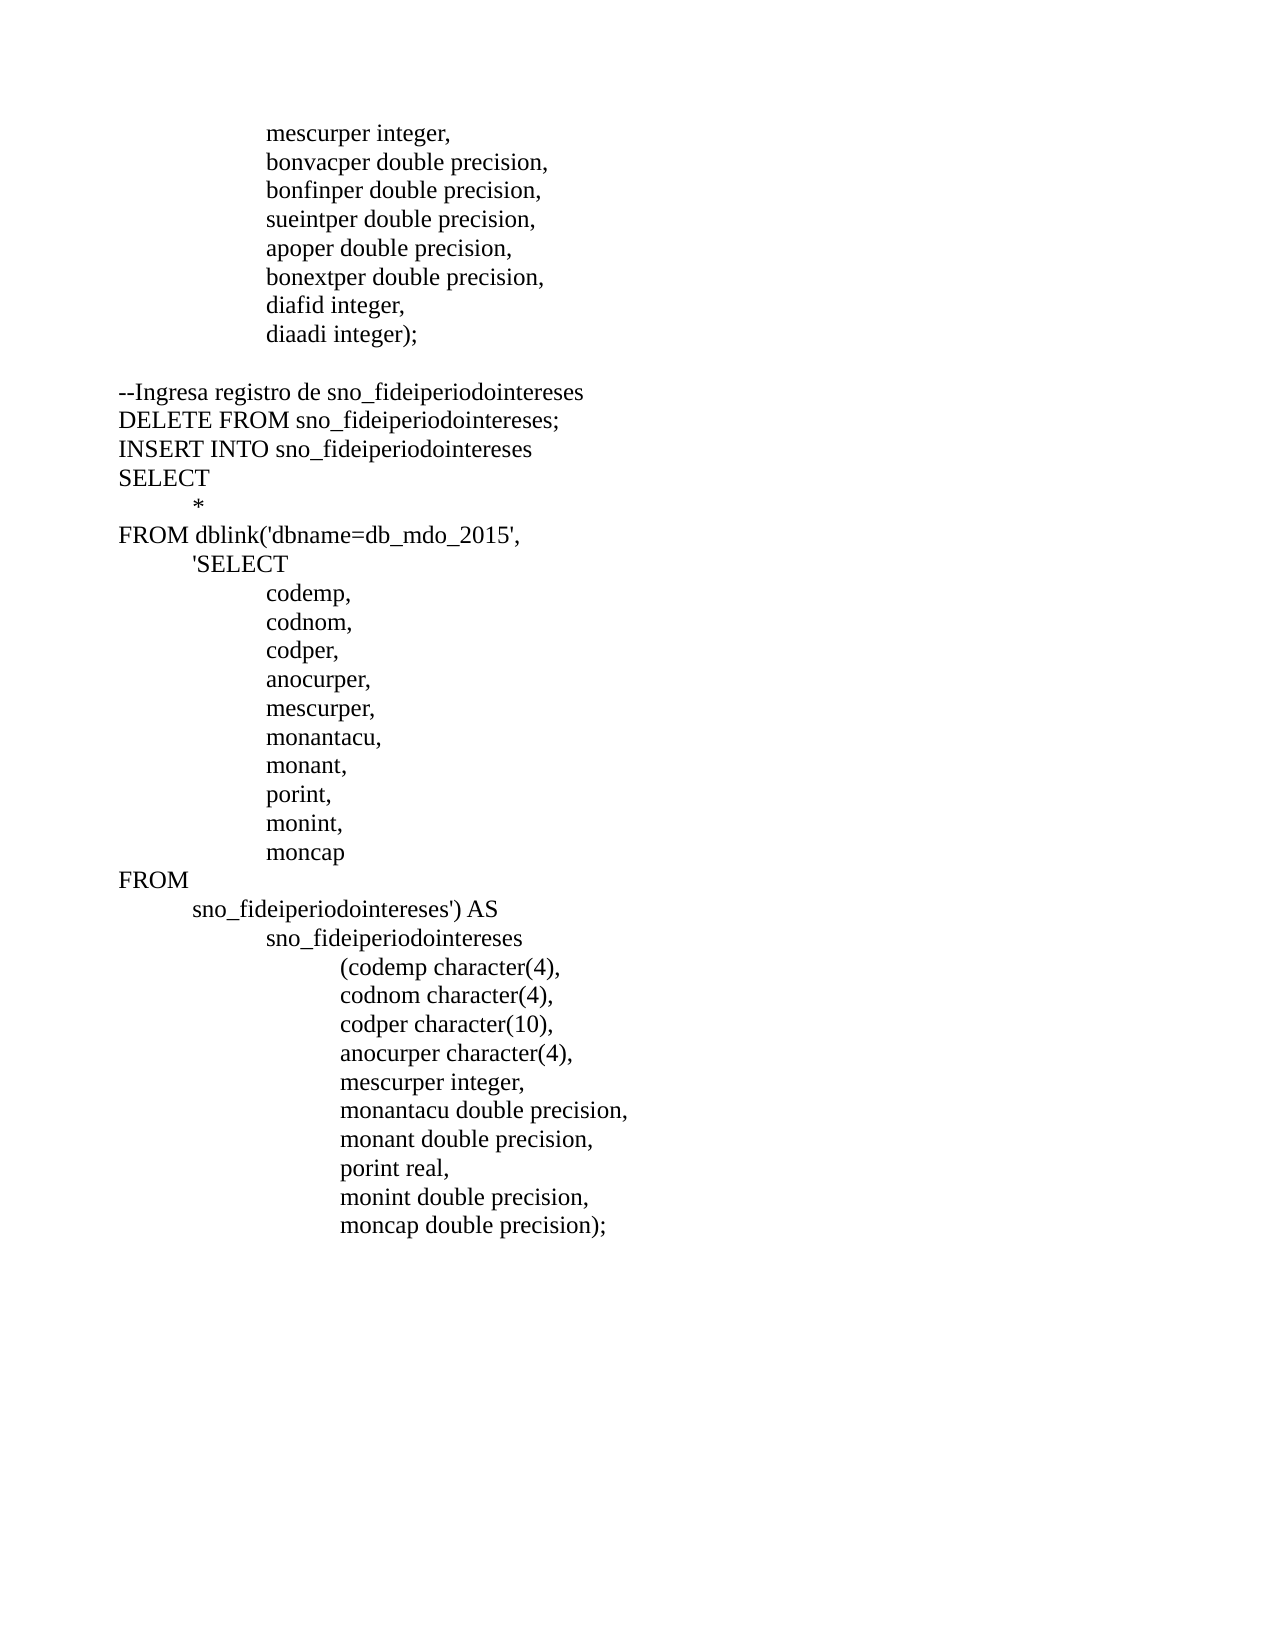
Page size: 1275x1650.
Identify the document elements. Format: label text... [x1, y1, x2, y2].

text porint, [118, 779, 1157, 808]
text codemp, [118, 578, 1157, 607]
text INSERT INTO sno_fideiperiodointereses [118, 434, 1157, 463]
text monint double precision, [118, 1182, 1157, 1211]
text SELECT [118, 463, 1157, 492]
text diafid integer, [118, 291, 1157, 319]
text * [118, 492, 1157, 521]
text bonextper double precision, [118, 262, 1157, 291]
text mescurper, [118, 693, 1157, 722]
text FROM dblink('dbname=db_mdo_2015', [118, 521, 1157, 549]
text codnom character(4), [118, 981, 1157, 1009]
text monant, [118, 751, 1157, 779]
text codper character(10), [118, 1009, 1157, 1038]
text monint, [118, 808, 1157, 837]
text codper, [118, 636, 1157, 664]
text codnom, [118, 607, 1157, 636]
text porint real, [118, 1153, 1157, 1182]
text (codemp character(4), [118, 952, 1157, 981]
text anocurper, [118, 664, 1157, 693]
text anocurper character(4), [118, 1038, 1157, 1067]
text mescurper integer, [118, 118, 1157, 147]
text bonvacper double precision, [118, 147, 1157, 176]
text monant double precision, [118, 1124, 1157, 1153]
text DELETE FROM sno_fideiperiodointereses; [118, 406, 1157, 434]
text 'SELECT [118, 549, 1157, 578]
text monantacu double precision, [118, 1096, 1157, 1124]
text moncap [118, 837, 1157, 866]
text monantacu, [118, 722, 1157, 751]
text sno_fideiperiodointereses') AS [118, 894, 1157, 923]
text --Ingresa registro de sno_fideiperiodointereses [118, 377, 1157, 406]
text sueintper double precision, [118, 204, 1157, 233]
text diaadi integer); [118, 319, 1157, 348]
text mescurper integer, [118, 1067, 1157, 1096]
text FROM [118, 866, 1157, 894]
text bonfinper double precision, [118, 176, 1157, 204]
text sno_fideiperiodointereses [118, 923, 1157, 952]
text apoper double precision, [118, 233, 1157, 262]
text moncap double precision); [118, 1211, 1157, 1239]
